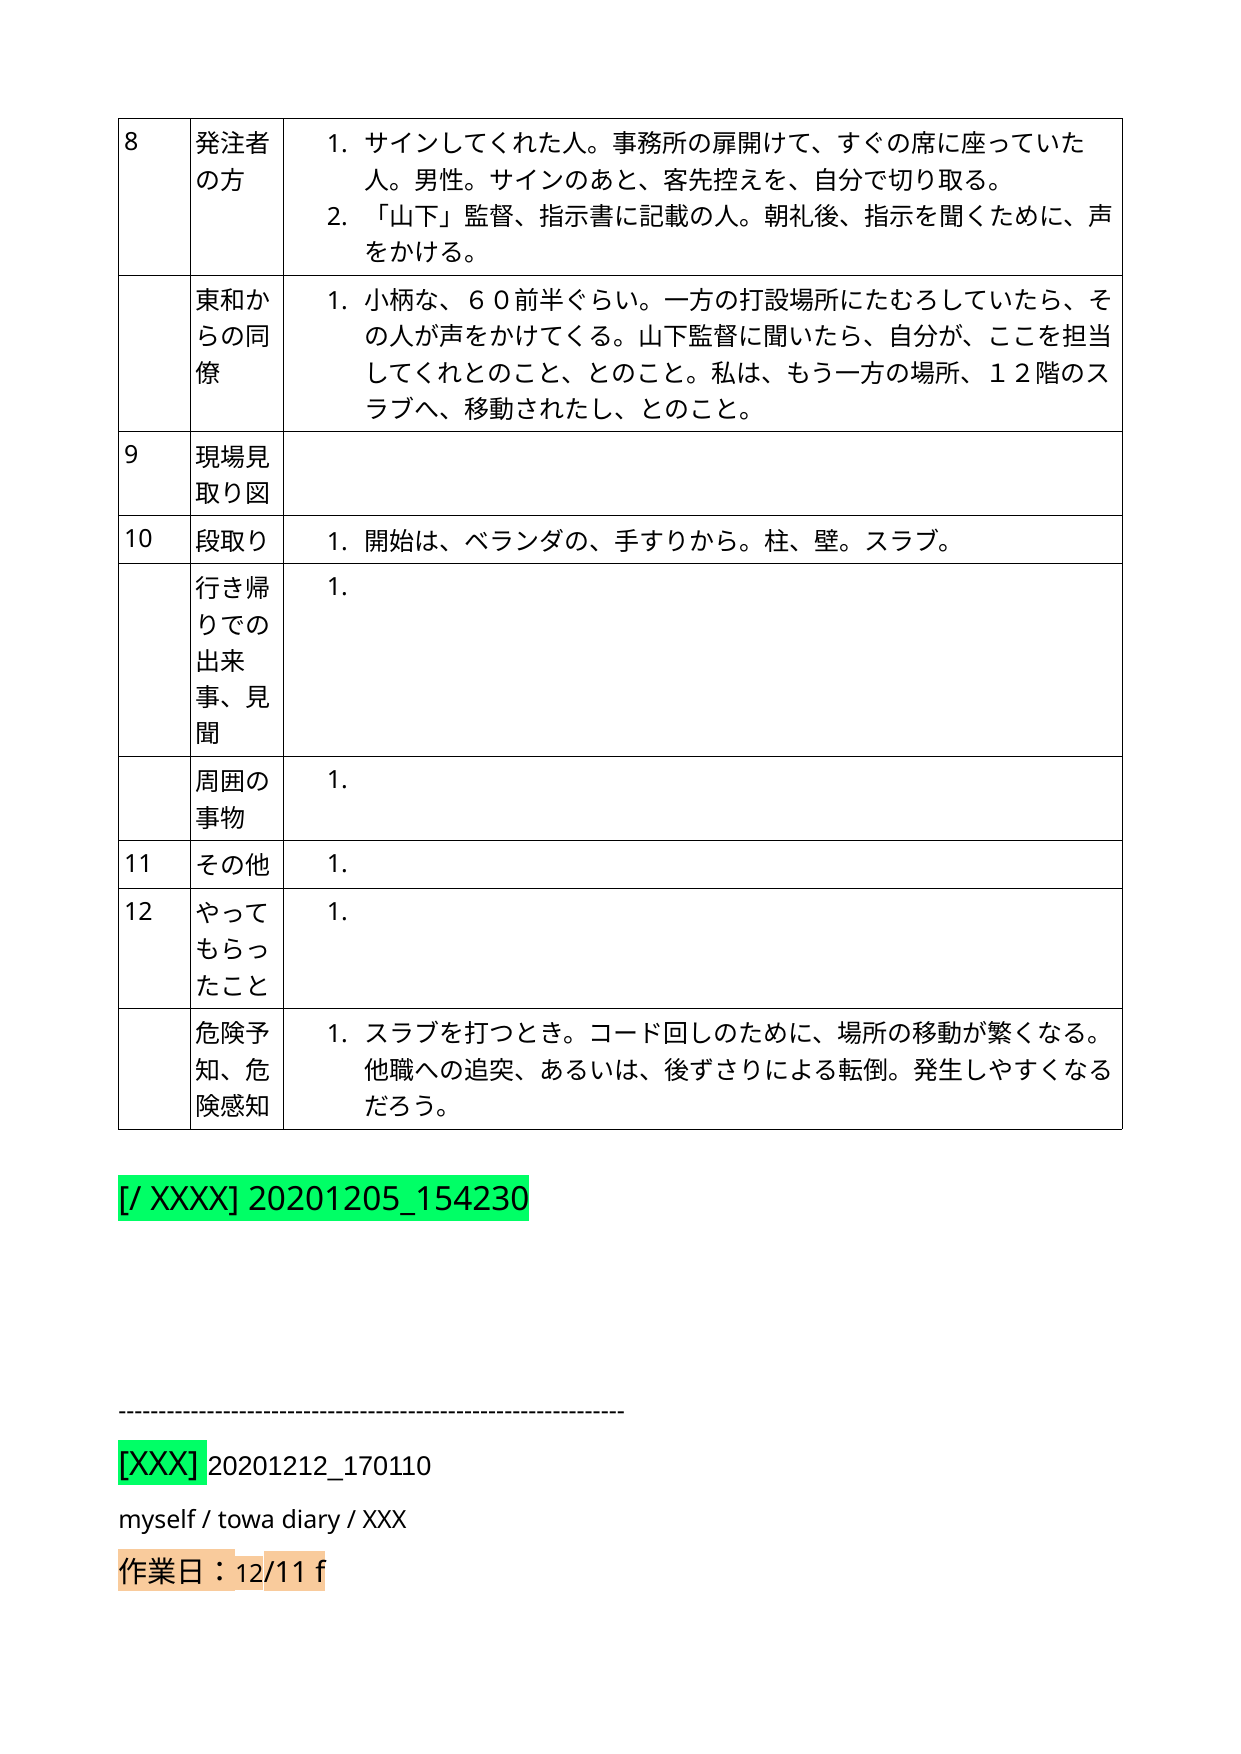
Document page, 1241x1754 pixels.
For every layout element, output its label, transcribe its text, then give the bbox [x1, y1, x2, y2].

table_cell 東和からの同僚 [191, 276, 283, 431]
table_cell 8 [119, 119, 190, 275]
table_cell [119, 276, 190, 431]
table_cell 周囲の事物 [191, 757, 283, 840]
table_cell 段取り [191, 516, 283, 563]
text [/ XXXX] 20201205_154230 [118, 1175, 1122, 1221]
table_cell やってもらったこと [191, 889, 283, 1008]
table_cell 9 [119, 432, 190, 515]
text --------------------------------------------------------------- [118, 1393, 1122, 1427]
table_cell 発注者の方 [191, 119, 283, 275]
table_cell 危険予知、危険感知 [191, 1009, 283, 1128]
table_cell [119, 1009, 190, 1128]
table_cell 小柄な、６０前半ぐらい。一方の打設場所にたむろしていたら、その人が声をかけてくる。山下監督に聞いたら、自分が、ここを担当してくれとのこと、とのこと。私は、もう一方の場所、１２階のスラブへ、移動されたし、とのこと。 [284, 276, 1122, 431]
table_cell [284, 564, 1122, 756]
table_cell [284, 841, 1122, 888]
text [XXX] 20201212_170110 [118, 1439, 1122, 1485]
table_cell [284, 432, 1122, 515]
table_cell スラブを打つとき。コード回しのために、場所の移動が繁くなる。他職への追突、あるいは、後ずさりによる転倒。発生しやすくなるだろう。 [284, 1009, 1122, 1128]
table_cell [119, 564, 190, 756]
table_cell 現場見取り図 [191, 432, 283, 515]
table_cell サインしてくれた人。事務所の扉開けて、すぐの席に座っていた人。男性。サインのあと、客先控えを、自分で切り取る。 「山下」監督、指示書に記載の人。朝礼後、指示を聞くために、声をかける。 [284, 119, 1122, 275]
table_cell [284, 889, 1122, 1008]
table_cell 開始は、ベランダの、手すりから。柱、壁。スラブ。 [284, 516, 1122, 563]
table_cell [284, 757, 1122, 840]
table_cell [119, 757, 190, 840]
text myself / towa diary / XXX [118, 1502, 1122, 1536]
table_cell その他 [191, 841, 283, 888]
table_cell 12 [119, 889, 190, 1008]
table_cell 11 [119, 841, 190, 888]
table_cell 10 [119, 516, 190, 563]
table_cell 行き帰りでの出来事、見聞 [191, 564, 283, 756]
text 作業日：12/11 f [118, 1549, 1122, 1591]
